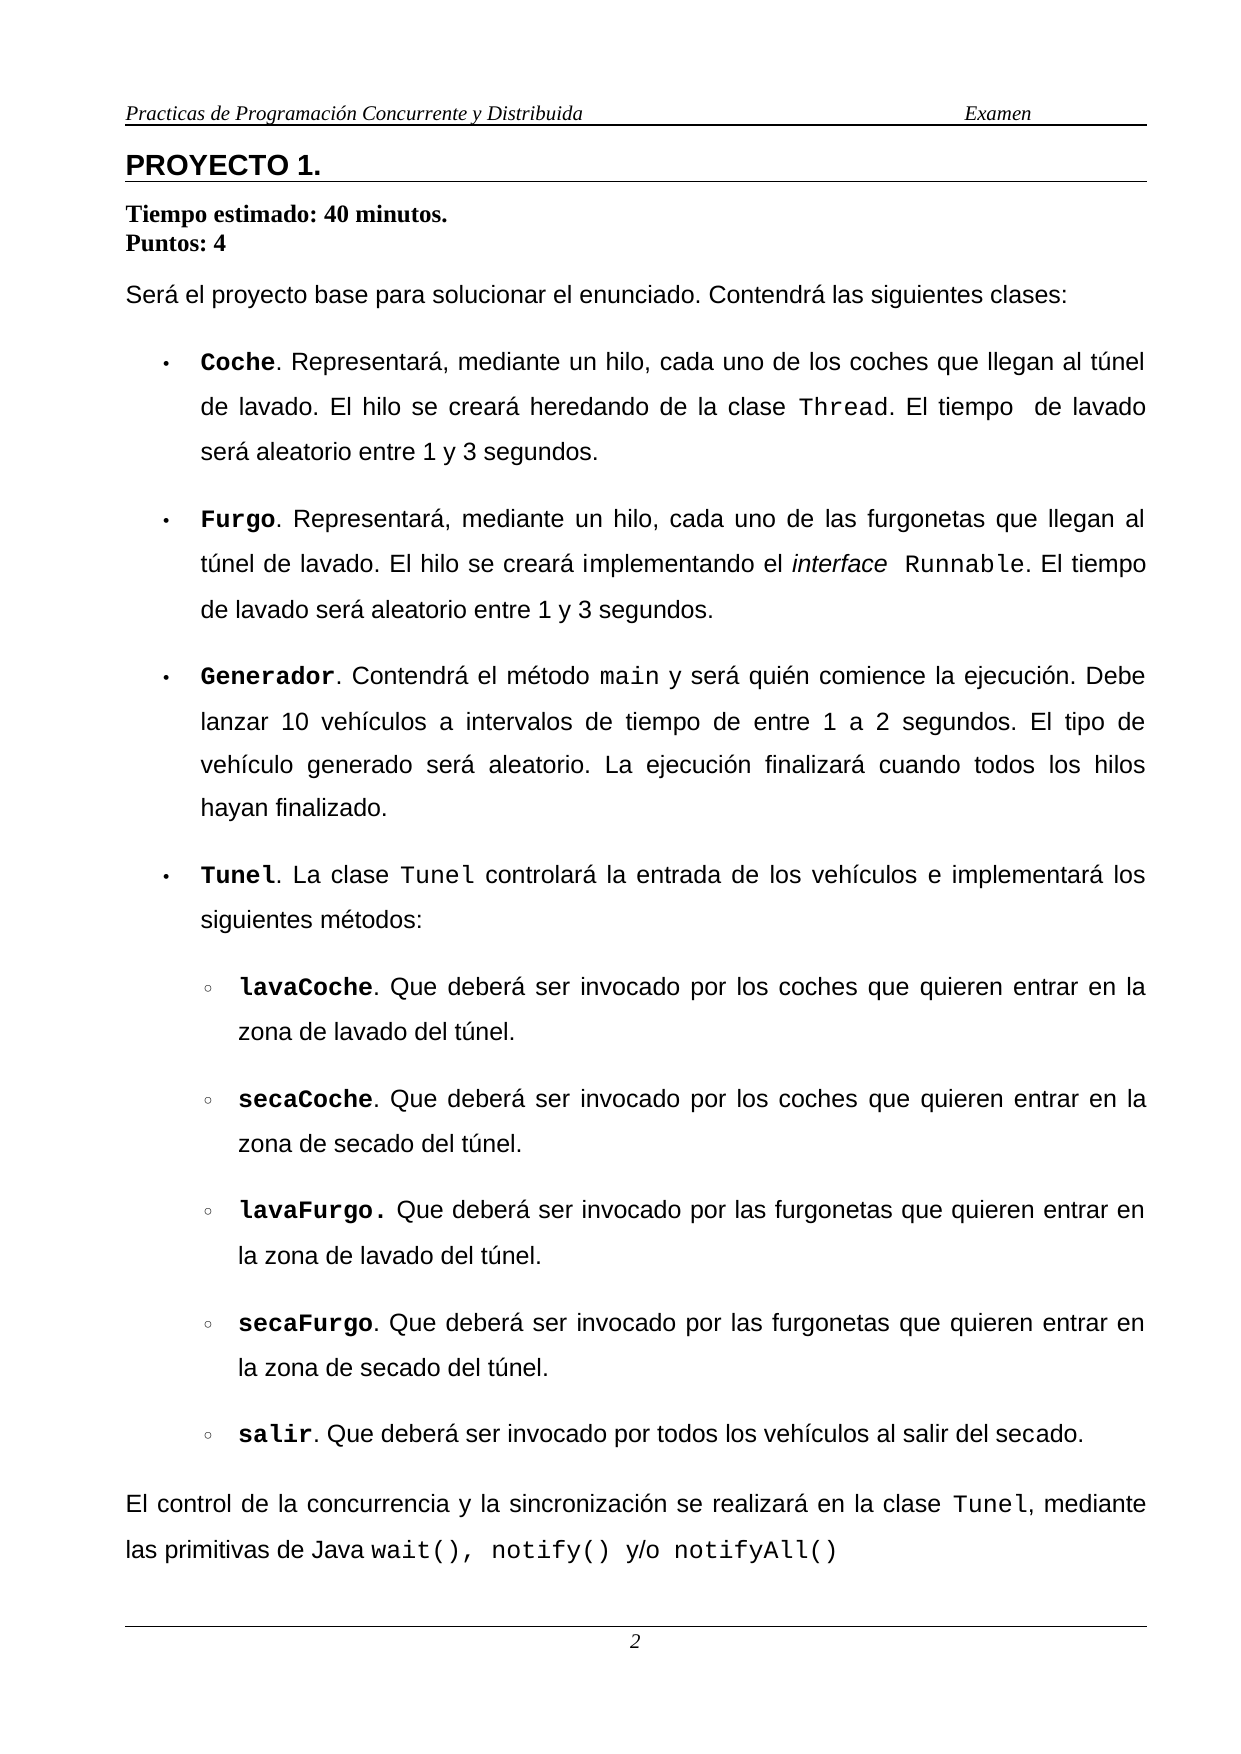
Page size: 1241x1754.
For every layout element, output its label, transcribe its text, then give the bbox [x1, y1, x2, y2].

list salir. Que deberá ser invocado por todos los vehículos al salir del secado. [200, 1419, 1147, 1450]
list Tunel. La clase Tunel controlará la entrada de los vehículos e implementará los siguientes métodos: [163, 859, 1147, 934]
text Puntos: 4 [125, 228, 1147, 257]
list Coche. Representará, mediante un hilo, cada uno de los coches que llegan al túnel de lavado. El hilo se creará heredando de la clase Thread. El tiempo de lavado será aleatorio entre 1 y 3 segundos. [163, 347, 1147, 466]
list Generador. Contendrá el método main y será quién comience la ejecución. Debe lanzar 10 vehículos a intervalos de tiempo de entre 1 a 2 segundos. El tipo de vehículo generado será aleatorio. La ejecución finalizará cuando todos los hilos hayan finalizado. [163, 661, 1147, 822]
list lavaCoche. Que deberá ser invocado por los coches que quieren entrar en la zona de lavado del túnel. [200, 972, 1147, 1046]
text El control de la concurrencia y la sincronización se realizará en la clase Tunel, mediante las primitivas de Java wait(), notify() y/o notifyAll() [125, 1489, 1147, 1566]
text Tiempo estimado: 40 minutos. [125, 199, 1147, 228]
subtitle Proyecto 1. [125, 148, 1147, 181]
list lavaFurgo. Que deberá ser invocado por las furgonetas que quieren entrar en la zona de lavado del túnel. [200, 1196, 1147, 1269]
list Furgo. Representará, mediante un hilo, cada uno de las furgonetas que llegan al túnel de lavado. El hilo se creará implementando el interface Runnable. El tiempo de lavado será aleatorio entre 1 y 3 segundos. [163, 504, 1147, 623]
text Será el proyecto base para solucionar el enunciado. Contendrá las siguientes clases: [125, 280, 1147, 309]
list secaFurgo. Que deberá ser invocado por las furgonetas que quieren entrar en la zona de secado del túnel. [200, 1307, 1147, 1382]
list secaCoche. Que deberá ser invocado por los coches que quieren entrar en la zona de secado del túnel. [200, 1083, 1147, 1158]
